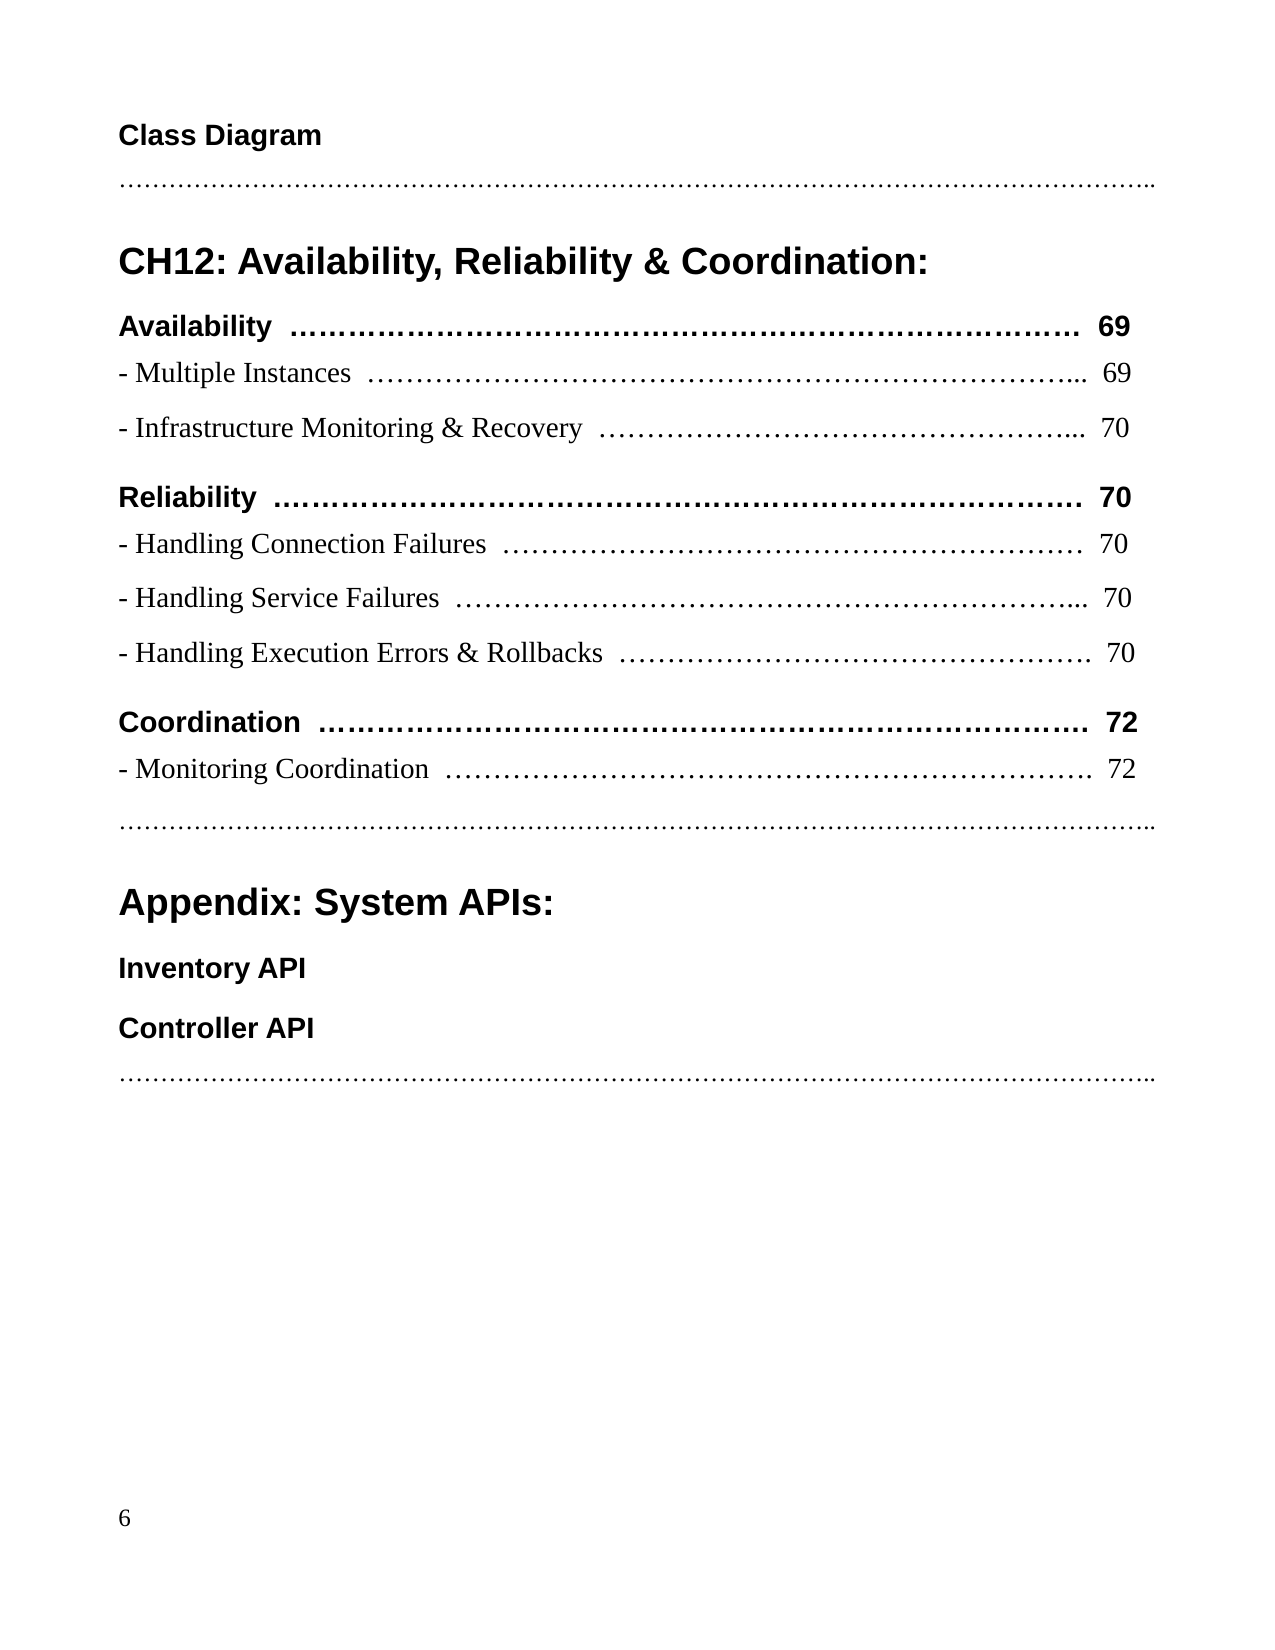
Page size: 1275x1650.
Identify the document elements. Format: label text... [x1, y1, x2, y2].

text - Handling Connection Failures …………………………………………………… 70 [118, 526, 1157, 559]
subtitle Appendix: System APIs: [118, 880, 1157, 923]
text - Handling Execution Errors & Rollbacks …………………………………………. 70 [118, 635, 1157, 669]
text …………………………………………………………………………………………………………….. [118, 806, 1157, 834]
text …………………………………………………………………………………………………………….. [118, 1058, 1157, 1086]
text …………………………………………………………………………………………………………….. [118, 164, 1157, 193]
text - Infrastructure Monitoring & Recovery …………………………………………... 70 [118, 410, 1157, 444]
subtitle Controller API [118, 1011, 1157, 1045]
text - Monitoring Coordination …………………………………………………………. 72 [118, 751, 1157, 784]
subtitle Class Diagram [118, 118, 1157, 152]
subtitle CH12: Availability, Reliability & Coordination: [118, 238, 1157, 282]
subtitle Coordination ……………………………………………………………………. 72 [118, 705, 1157, 738]
subtitle Inventory API [118, 951, 1157, 984]
subtitle Availability ……………………………………………………………………… 69 [118, 309, 1157, 343]
text - Handling Service Failures ………………………………………………………... 70 [118, 581, 1157, 614]
text - Multiple Instances ………………………………………………………………... 69 [118, 355, 1157, 389]
subtitle Reliability .………………………………………………………………………. 70 [118, 479, 1157, 513]
